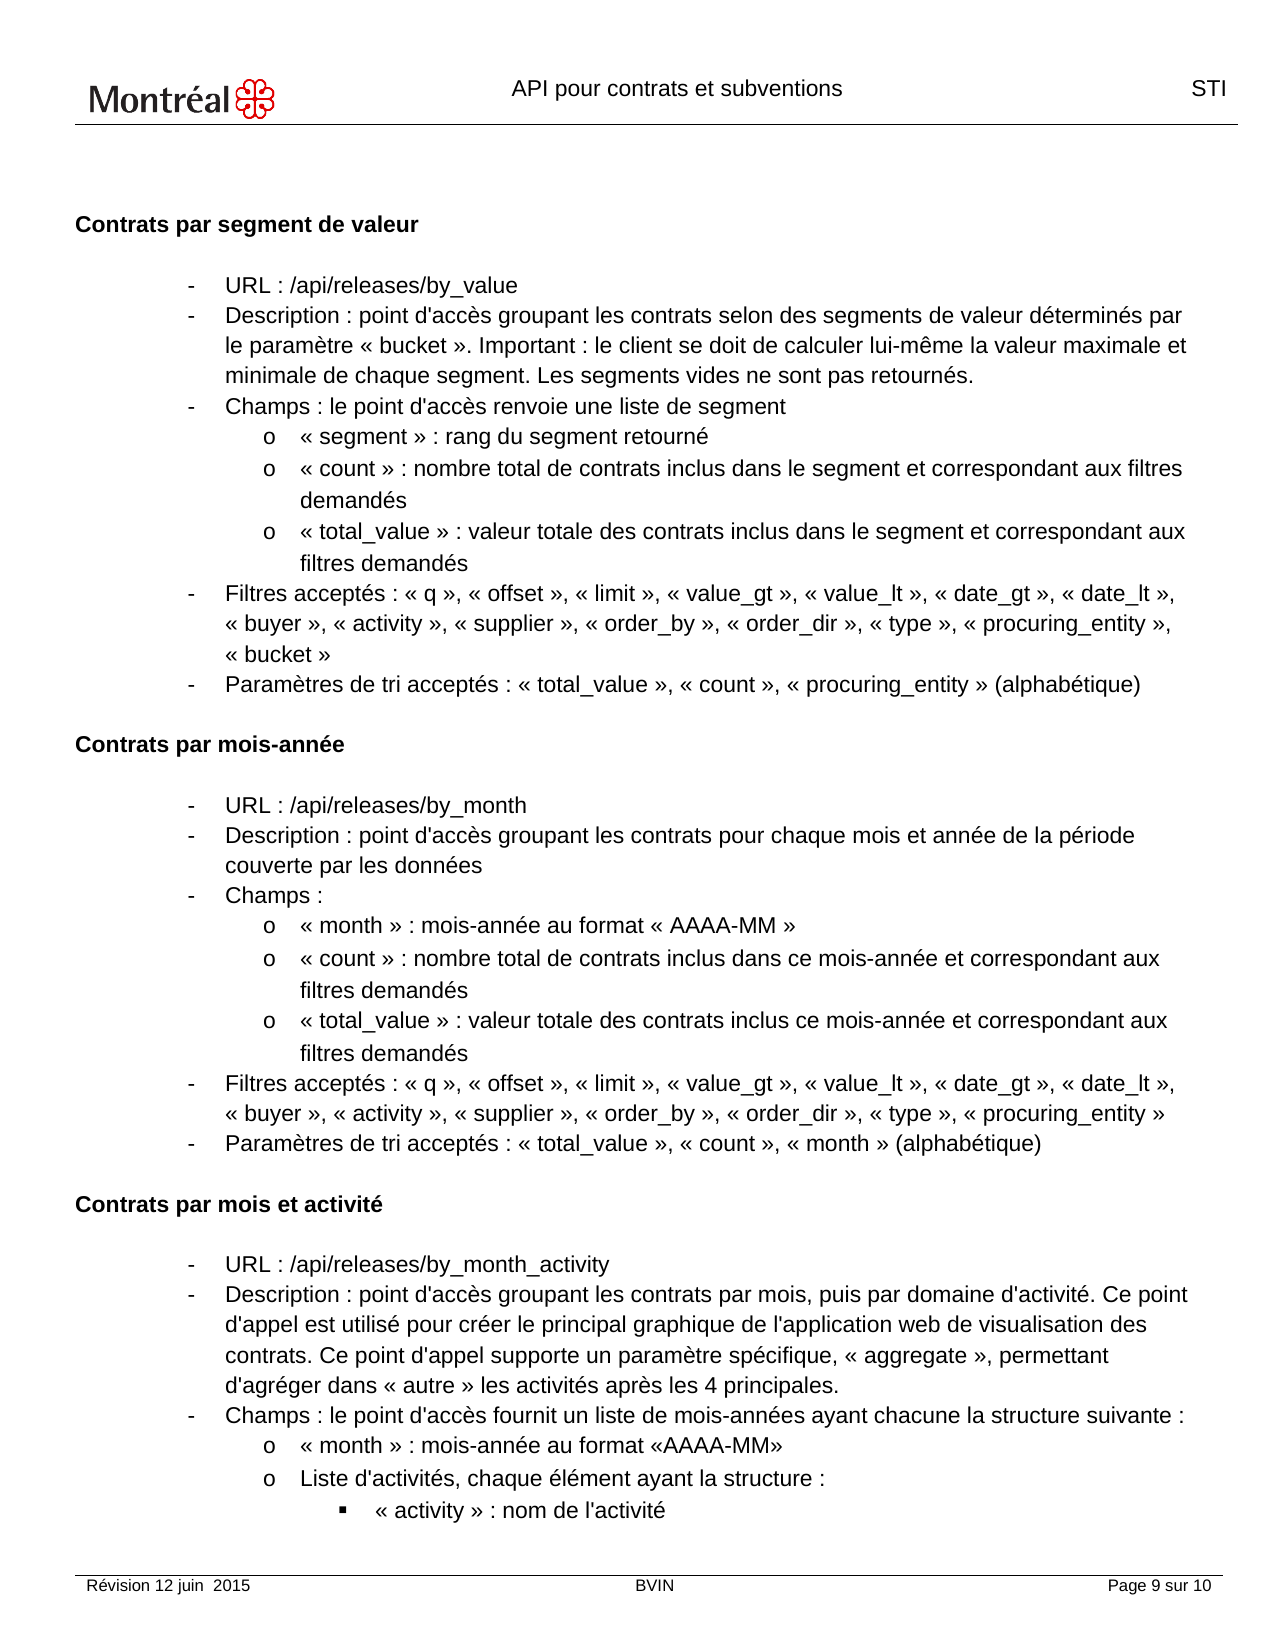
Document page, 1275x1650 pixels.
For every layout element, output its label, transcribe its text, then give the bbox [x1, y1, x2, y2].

text Contrats par mois-année [75, 731, 1200, 757]
list Filtres acceptés : « q », « offset », « limit », « value_gt », « value_lt », « date_gt », « date_lt », « buyer », « activity », « supplier », « order_by », « order_dir », « type », « procuring_entity », « bucket » [187, 580, 1200, 667]
list Champs : le point d'accès renvoie une liste de segment [187, 393, 1200, 419]
list Description : point d'accès groupant les contrats selon des segments de valeur déterminés par le paramètre « bucket ». Important : le client se doit de calculer lui-même la valeur maximale et minimale de chaque segment. Les segments vides ne sont pas retournés. [187, 302, 1200, 389]
list URL : /api/releases/by_month_activity [187, 1251, 1200, 1277]
list « month » : mois-année au format «AAAA-MM» [262, 1432, 1200, 1461]
list Description : point d'accès groupant les contrats pour chaque mois et année de la période couverte par les données [187, 822, 1200, 878]
list « total_value » : valeur totale des contrats inclus ce mois-année et correspondant aux filtres demandés [262, 1007, 1200, 1066]
list Champs : le point d'accès fournit un liste de mois-années ayant chacune la structure suivante : [187, 1402, 1200, 1428]
list URL : /api/releases/by_value [187, 272, 1200, 298]
list « activity » : nom de l'activité [337, 1497, 1200, 1523]
list Filtres acceptés : « q », « offset », « limit », « value_gt », « value_lt », « date_gt », « date_lt », « buyer », « activity », « supplier », « order_by », « order_dir », « type », « procuring_entity » [187, 1070, 1200, 1126]
text Contrats par mois et activité [75, 1191, 1200, 1217]
list « count » : nombre total de contrats inclus dans le segment et correspondant aux filtres demandés [262, 455, 1200, 514]
list « count » : nombre total de contrats inclus dans ce mois-année et correspondant aux filtres demandés [262, 945, 1200, 1003]
list « segment » : rang du segment retourné [262, 423, 1200, 451]
list Champs : [187, 882, 1200, 908]
list Description : point d'accès groupant les contrats par mois, puis par domaine d'activité. Ce point d'appel est utilisé pour créer le principal graphique de l'application web de visualisation des contrats. Ce point d'appel supporte un paramètre spécifique, « aggregate », permettant d'agréger dans « autre » les activités après les 4 principales. [187, 1281, 1200, 1398]
list Liste d'activités, chaque élément ayant la structure : [262, 1465, 1200, 1493]
list Paramètres de tri acceptés : « total_value », « count », « month » (alphabétique) [187, 1130, 1200, 1156]
list URL : /api/releases/by_month [187, 792, 1200, 818]
list « total_value » : valeur totale des contrats inclus dans le segment et correspondant aux filtres demandés [262, 518, 1200, 576]
text Contrats par segment de valeur [75, 211, 1200, 238]
list « month » : mois-année au format « AAAA-MM » [262, 912, 1200, 941]
list Paramètres de tri acceptés : « total_value », « count », « procuring_entity » (alphabétique) [187, 671, 1200, 697]
